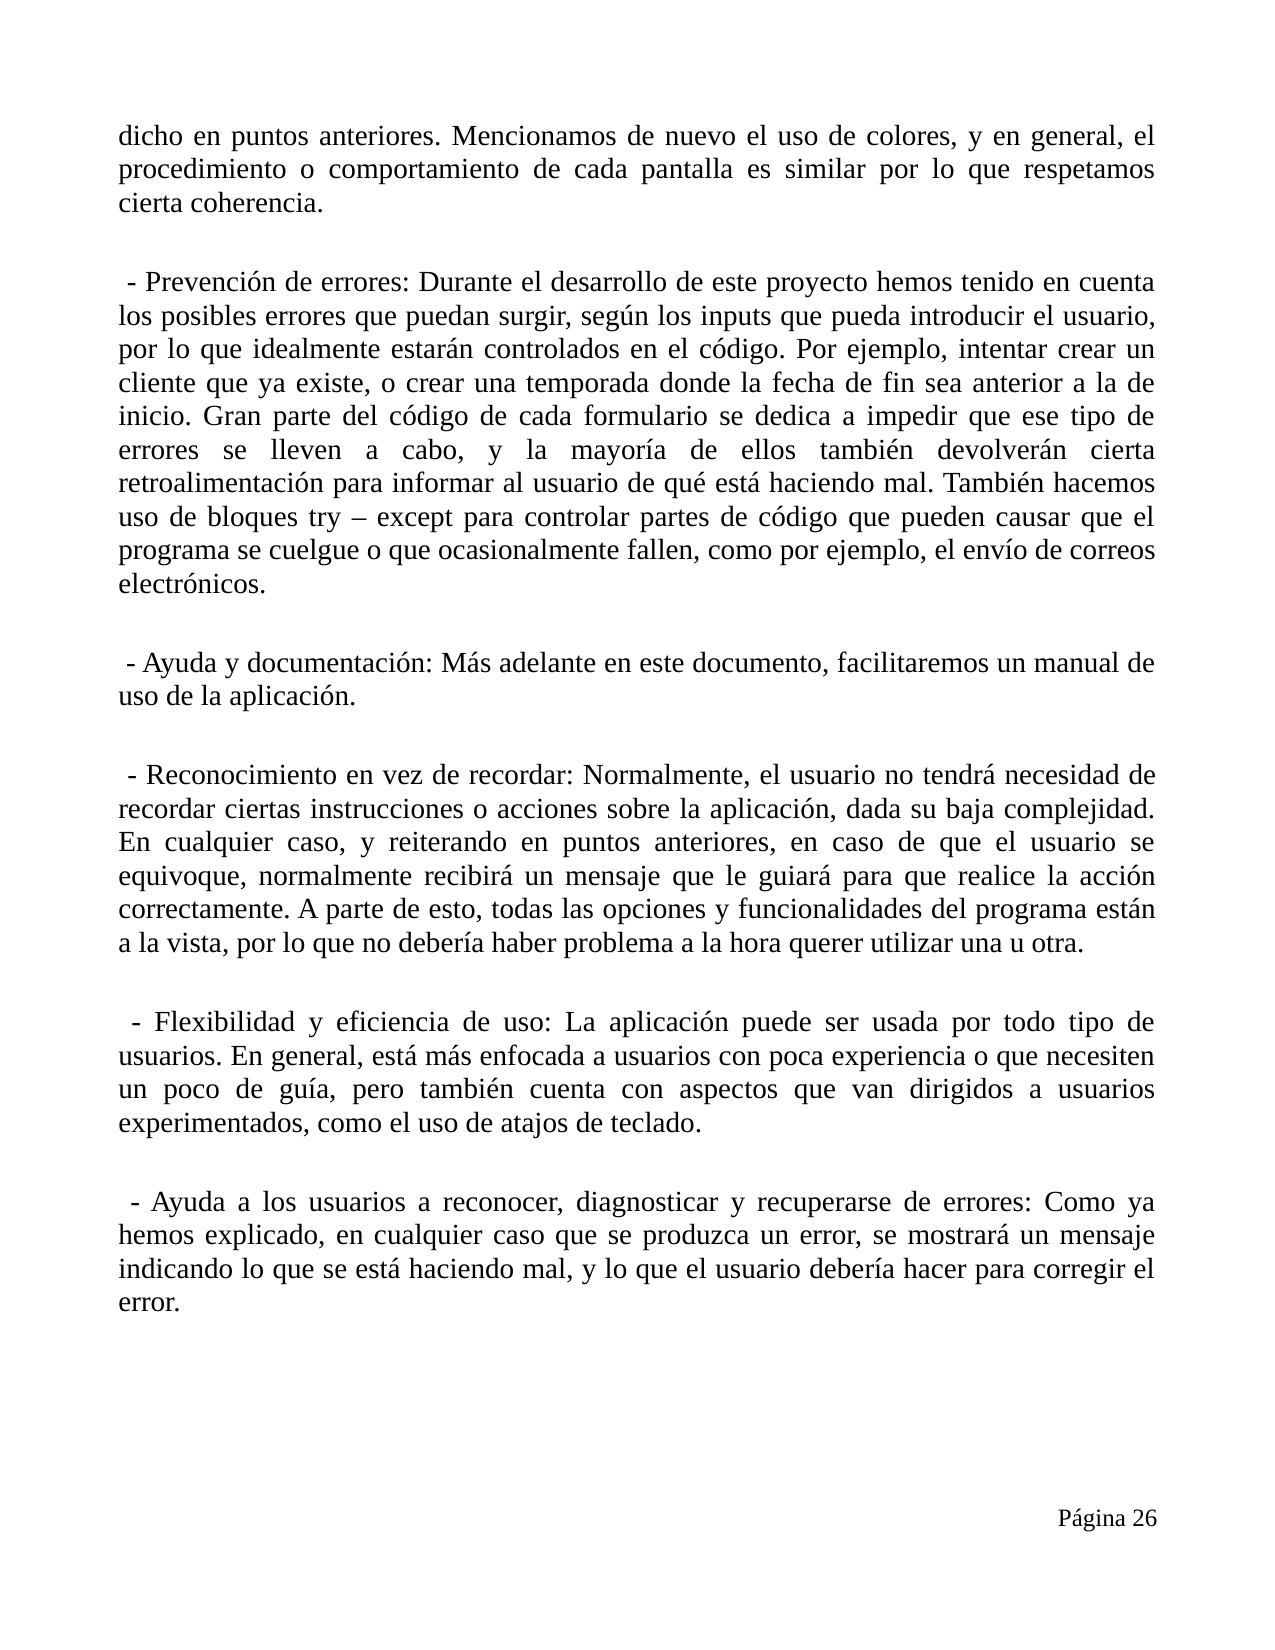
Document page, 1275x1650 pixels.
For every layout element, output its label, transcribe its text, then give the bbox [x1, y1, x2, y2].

text - Reconocimiento en vez de recordar: Normalmente, el usuario no tendrá necesidad de recordar ciertas instrucciones o acciones sobre la aplicación, dada su baja complejidad. En cualquier caso, y reiterando en puntos anteriores, en caso de que el usuario se equivoque, normalmente recibirá un mensaje que le guiará para que realice la acción correctamente. A parte de esto, todas las opciones y funcionalidades del programa están a la vista, por lo que no debería haber problema a la hora querer utilizar una u otra. [118, 757, 1157, 959]
text - Flexibilidad y eficiencia de uso: La aplicación puede ser usada por todo tipo de usuarios. En general, está más enfocada a usuarios con poca experiencia o que necesiten un poco de guía, pero también cuenta con aspectos que van dirigidos a usuarios experimentados, como el uso de atajos de teclado. [118, 1004, 1157, 1138]
text dicho en puntos anteriores. Mencionamos de nuevo el uso de colores, y en general, el procedimiento o comportamiento de cada pantalla es similar por lo que respetamos cierta coherencia. [118, 118, 1157, 219]
text - Prevención de errores: Durante el desarrollo de este proyecto hemos tenido en cuenta los posibles errores que puedan surgir, según los inputs que pueda introducir el usuario, por lo que idealmente estarán controlados en el código. Por ejemplo, intentar crear un cliente que ya existe, o crear una temporada donde la fecha de fin sea anterior a la de inicio. Gran parte del código de cada formulario se dedica a impedir que ese tipo de errores se lleven a cabo, y la mayoría de ellos también devolverán cierta retroalimentación para informar al usuario de qué está haciendo mal. También hacemos uso de bloques try – except para controlar partes de código que pueden causar que el programa se cuelgue o que ocasionalmente fallen, como por ejemplo, el envío de correos electrónicos. [118, 264, 1157, 599]
text - Ayuda y documentación: Más adelante en este documento, facilitaremos un manual de uso de la aplicación. [118, 645, 1157, 712]
text - Ayuda a los usuarios a reconocer, diagnosticar y recuperarse de errores: Como ya hemos explicado, en cualquier caso que se produzca un error, se mostrará un mensaje indicando lo que se está haciendo mal, y lo que el usuario debería hacer para corregir el error. [118, 1184, 1157, 1318]
